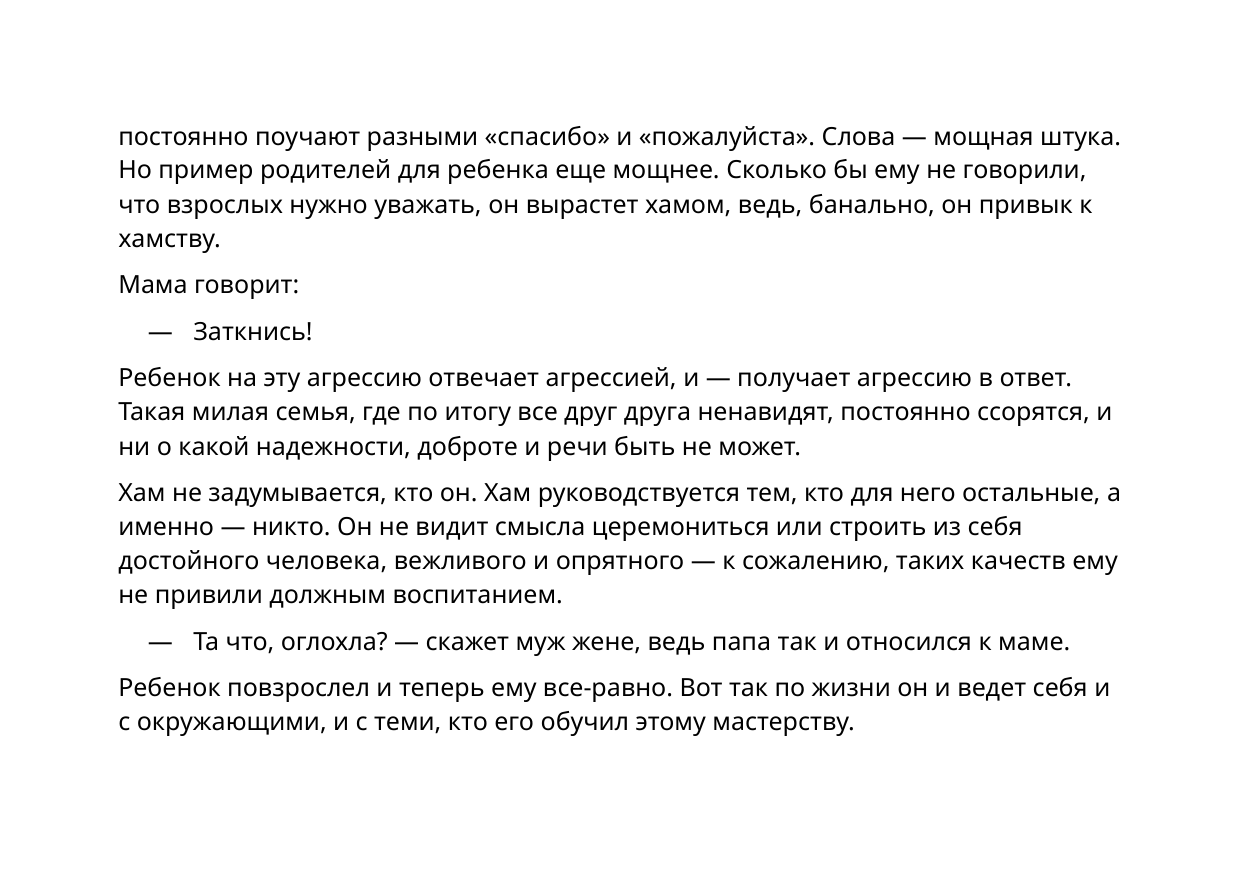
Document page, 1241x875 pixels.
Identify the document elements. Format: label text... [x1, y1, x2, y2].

text постоянно поучают разными «спасибо» и «пожалуйста». Слова — мощная штука. Но пример родителей для ребенка еще мощнее. Сколько бы ему не говорили, что взрослых нужно уважать, он вырастет хамом, ведь, банально, он привык к хамству. [118, 118, 1122, 254]
text Ребенок на эту агрессию отвечает агрессией, и — получает агрессию в ответ. Такая милая семья, где по итогу все друг друга ненавидят, постоянно ссорятся, и ни о какой надежности, доброте и речи быть не может. [118, 360, 1122, 462]
list Та что, оглохла? — скажет муж жене, ведь папа так и относился к маме. [118, 623, 1122, 657]
text Хам не задумывается, кто он. Хам руководствуется тем, кто для него остальные, а именно — никто. Он не видит смысла церемониться или строить из себя достойного человека, вежливого и опрятного — к сожалению, таких качеств ему не привили должным воспитанием. [118, 475, 1122, 611]
list Заткнись! [118, 313, 1122, 347]
text Мама говорит: [118, 267, 1122, 301]
text Ребенок повзрослел и теперь ему все-равно. Вот так по жизни он и ведет себя и с окружающими, и с теми, кто его обучил этому мастерству. [118, 670, 1122, 738]
